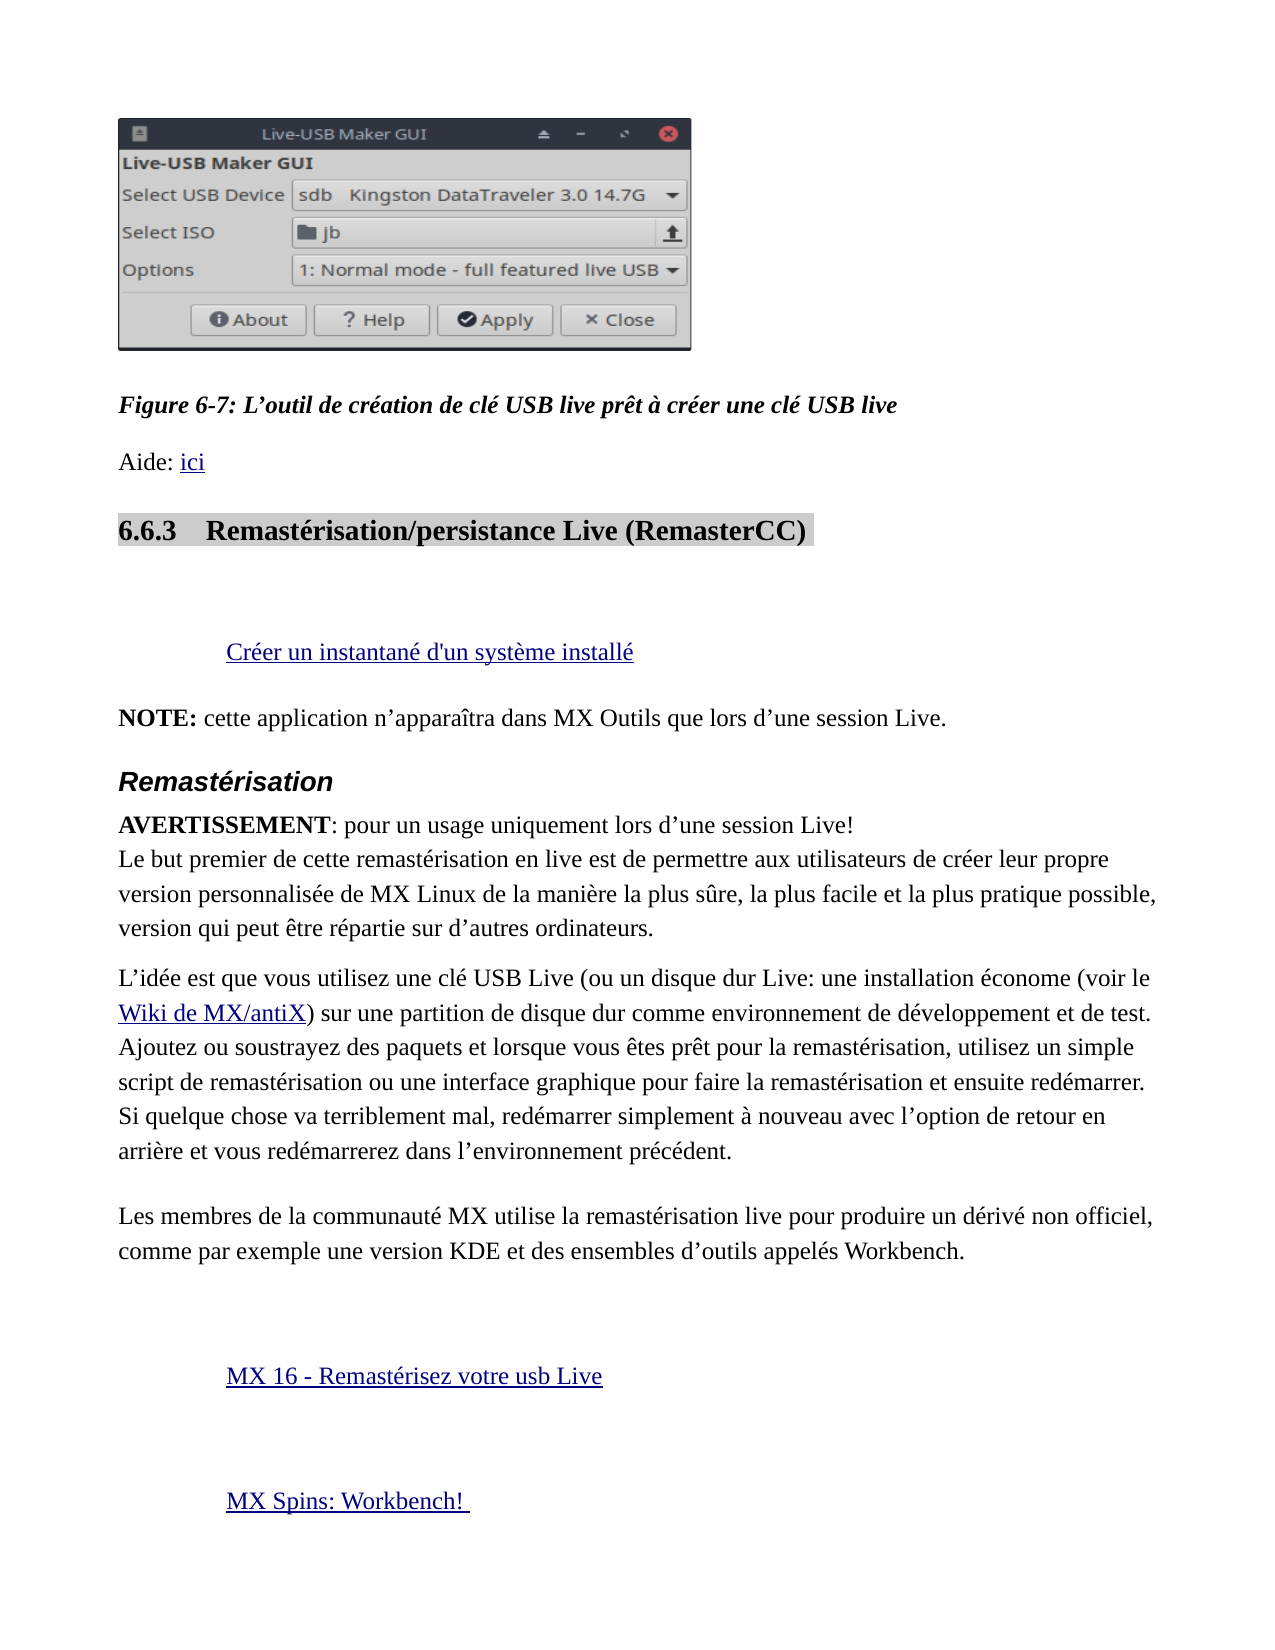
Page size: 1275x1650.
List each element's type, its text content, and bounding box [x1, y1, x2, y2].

subtitle 6.6.3 Remastérisation/persistance Live (RemasterCC) [814, 513, 1157, 546]
text Aide: ici [118, 447, 1157, 476]
text MX Spins: Workbench! [118, 1427, 1157, 1515]
text Créer un instantané d'un système installé [118, 578, 1157, 666]
text L’idée est que vous utilisez une clé USB Live (ou un disque dur Live: une installation économe (voir le Wiki de MX/antiX) sur une partition de disque dur comme environnement de développement et de test. Ajoutez ou soustrayez des paquets et lorsque vous êtes prêt pour la remastérisation, utilisez un simple script de remastérisation ou une interface graphique pour faire la remastérisation et ensuite redémarrer. Si quelque chose va terriblement mal, redémarrer simplement à nouveau avec l’option de retour en arrière et vous redémarrerez dans l’environnement précédent. [118, 963, 1157, 1164]
text AVERTISSEMENT: pour un usage uniquement lors d’une session Live! [118, 810, 1157, 838]
picture [118, 118, 692, 351]
text Les membres de la communauté MX utilise la remastérisation live pour produire un dérivé non officiel, comme par exemple une version KDE et des ensembles d’outils appelés Workbench. [118, 1201, 1157, 1265]
text Le but premier de cette remastérisation en live est de permettre aux utilisateurs de créer leur propre version personnalisée de MX Linux de la manière la plus sûre, la plus facile et la plus pratique possible, version qui peut être répartie sur d’autres ordinateurs. [118, 844, 1157, 942]
text NOTE: cette application n’apparaîtra dans MX Outils que lors d’une session Live. [118, 703, 1157, 732]
text MX 16 - Remastérisez votre usb Live [118, 1302, 1157, 1390]
subtitle Remastérisation [118, 765, 1157, 797]
text Figure 6-7: L’outil de création de clé USB live prêt à créer une clé USB live [118, 390, 1157, 419]
